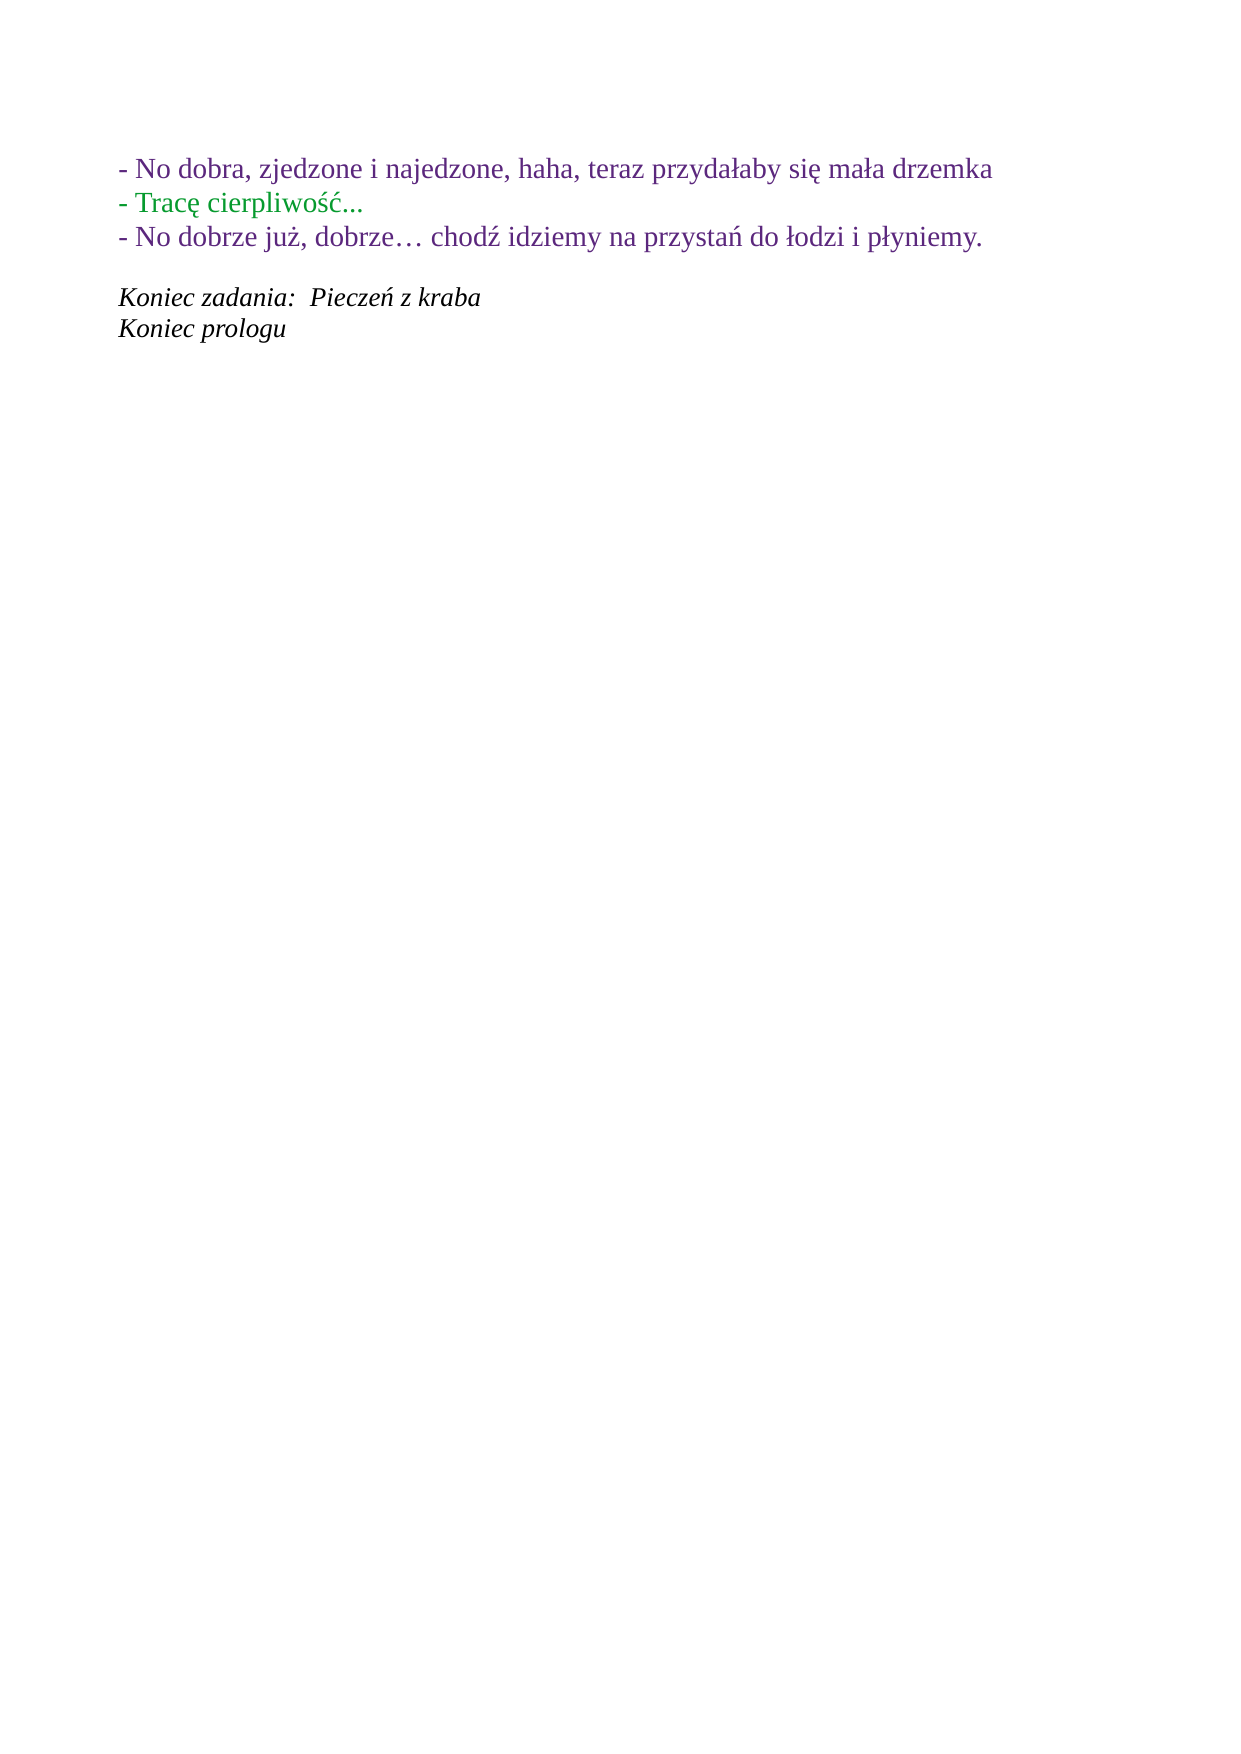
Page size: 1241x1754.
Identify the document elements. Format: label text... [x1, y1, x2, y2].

text - No dobra, zjedzone i najedzone, haha, teraz przydałaby się mała drzemka [118, 152, 1122, 185]
text Koniec prologu [118, 312, 1122, 343]
text - No dobrze już, dobrze… chodź idziemy na przystań do łodzi i płyniemy. [118, 219, 1122, 252]
text - Tracę cierpliwość... [118, 185, 1122, 219]
text Koniec zadania: Pieczeń z kraba [118, 281, 1122, 312]
